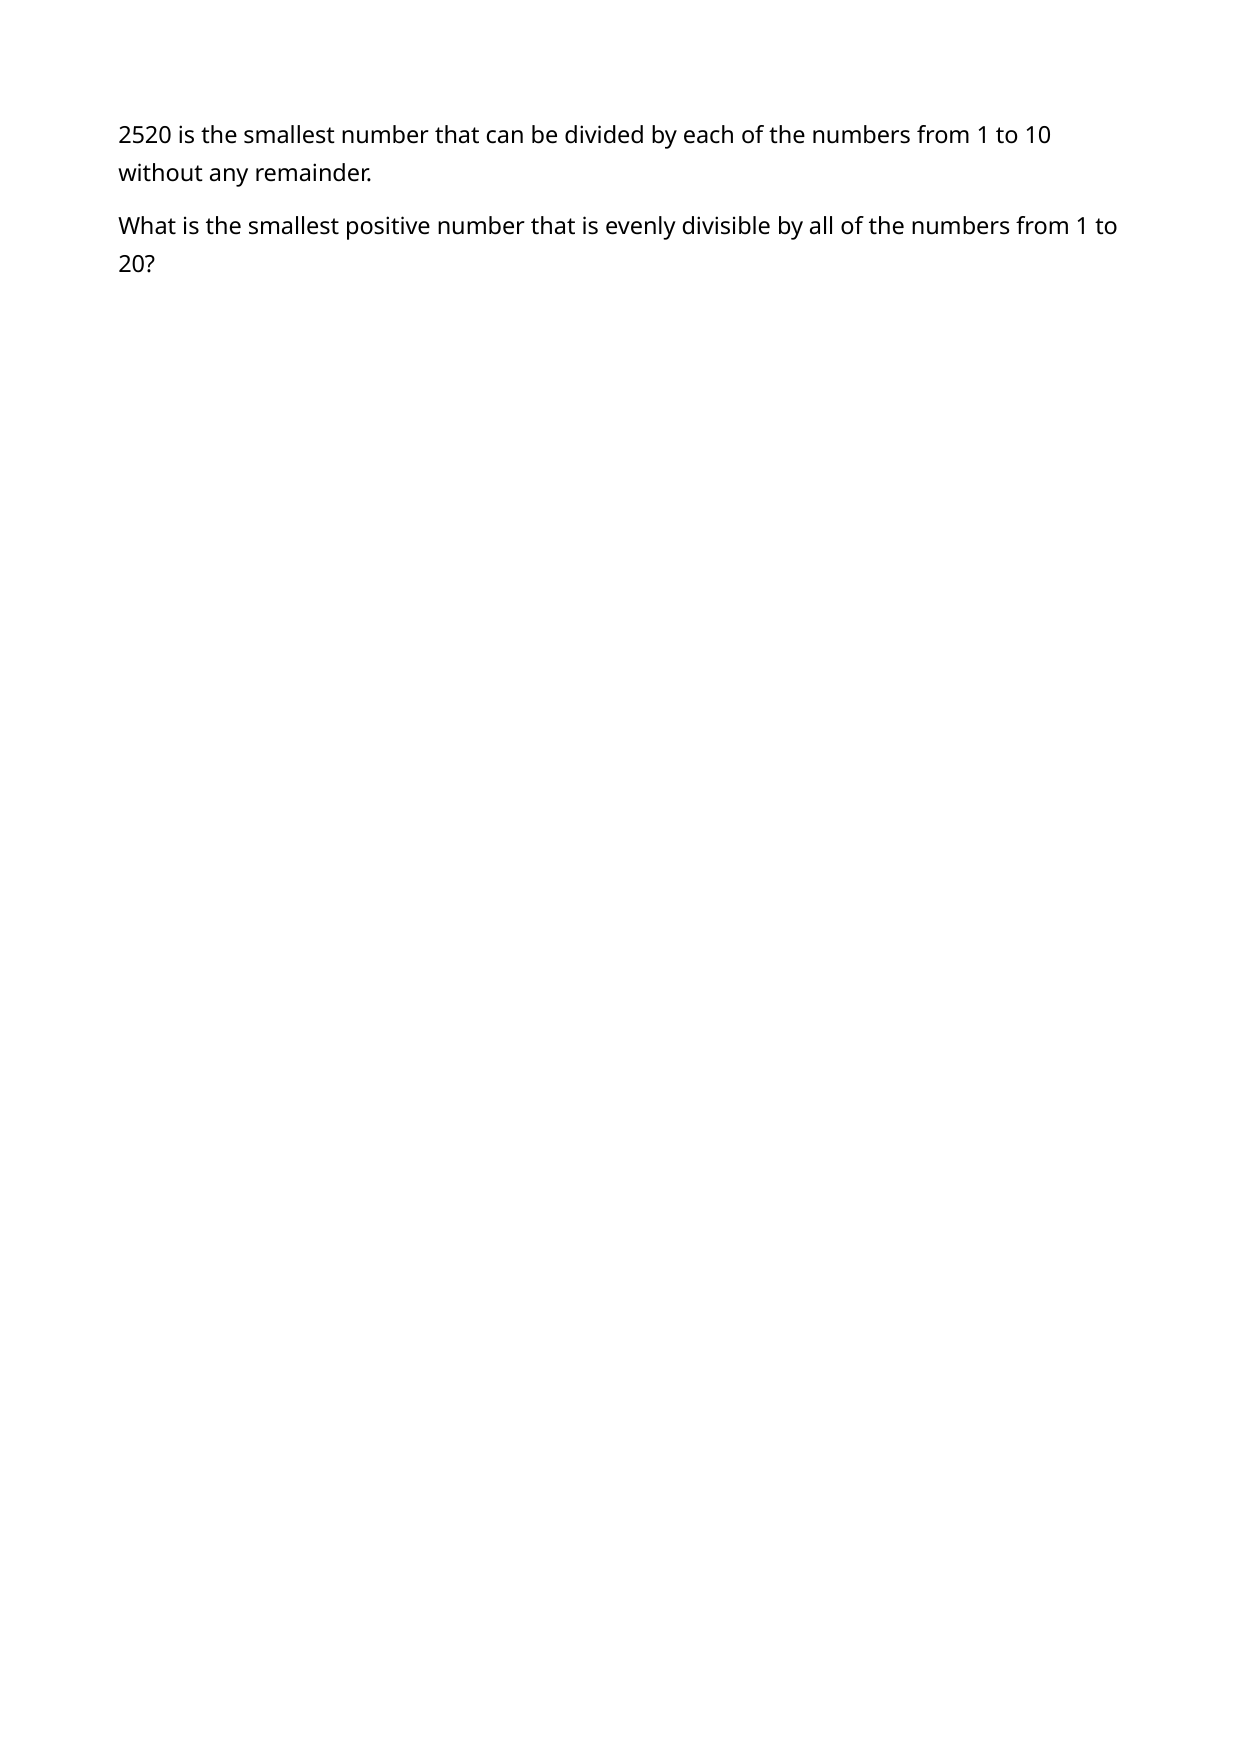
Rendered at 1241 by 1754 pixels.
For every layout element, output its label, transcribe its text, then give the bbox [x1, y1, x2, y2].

text What is the smallest positive number that is evenly divisible by all of the numbers from 1 to 20? [118, 209, 1122, 280]
text 2520 is the smallest number that can be divided by each of the numbers from 1 to 10 without any remainder. [118, 118, 1122, 188]
